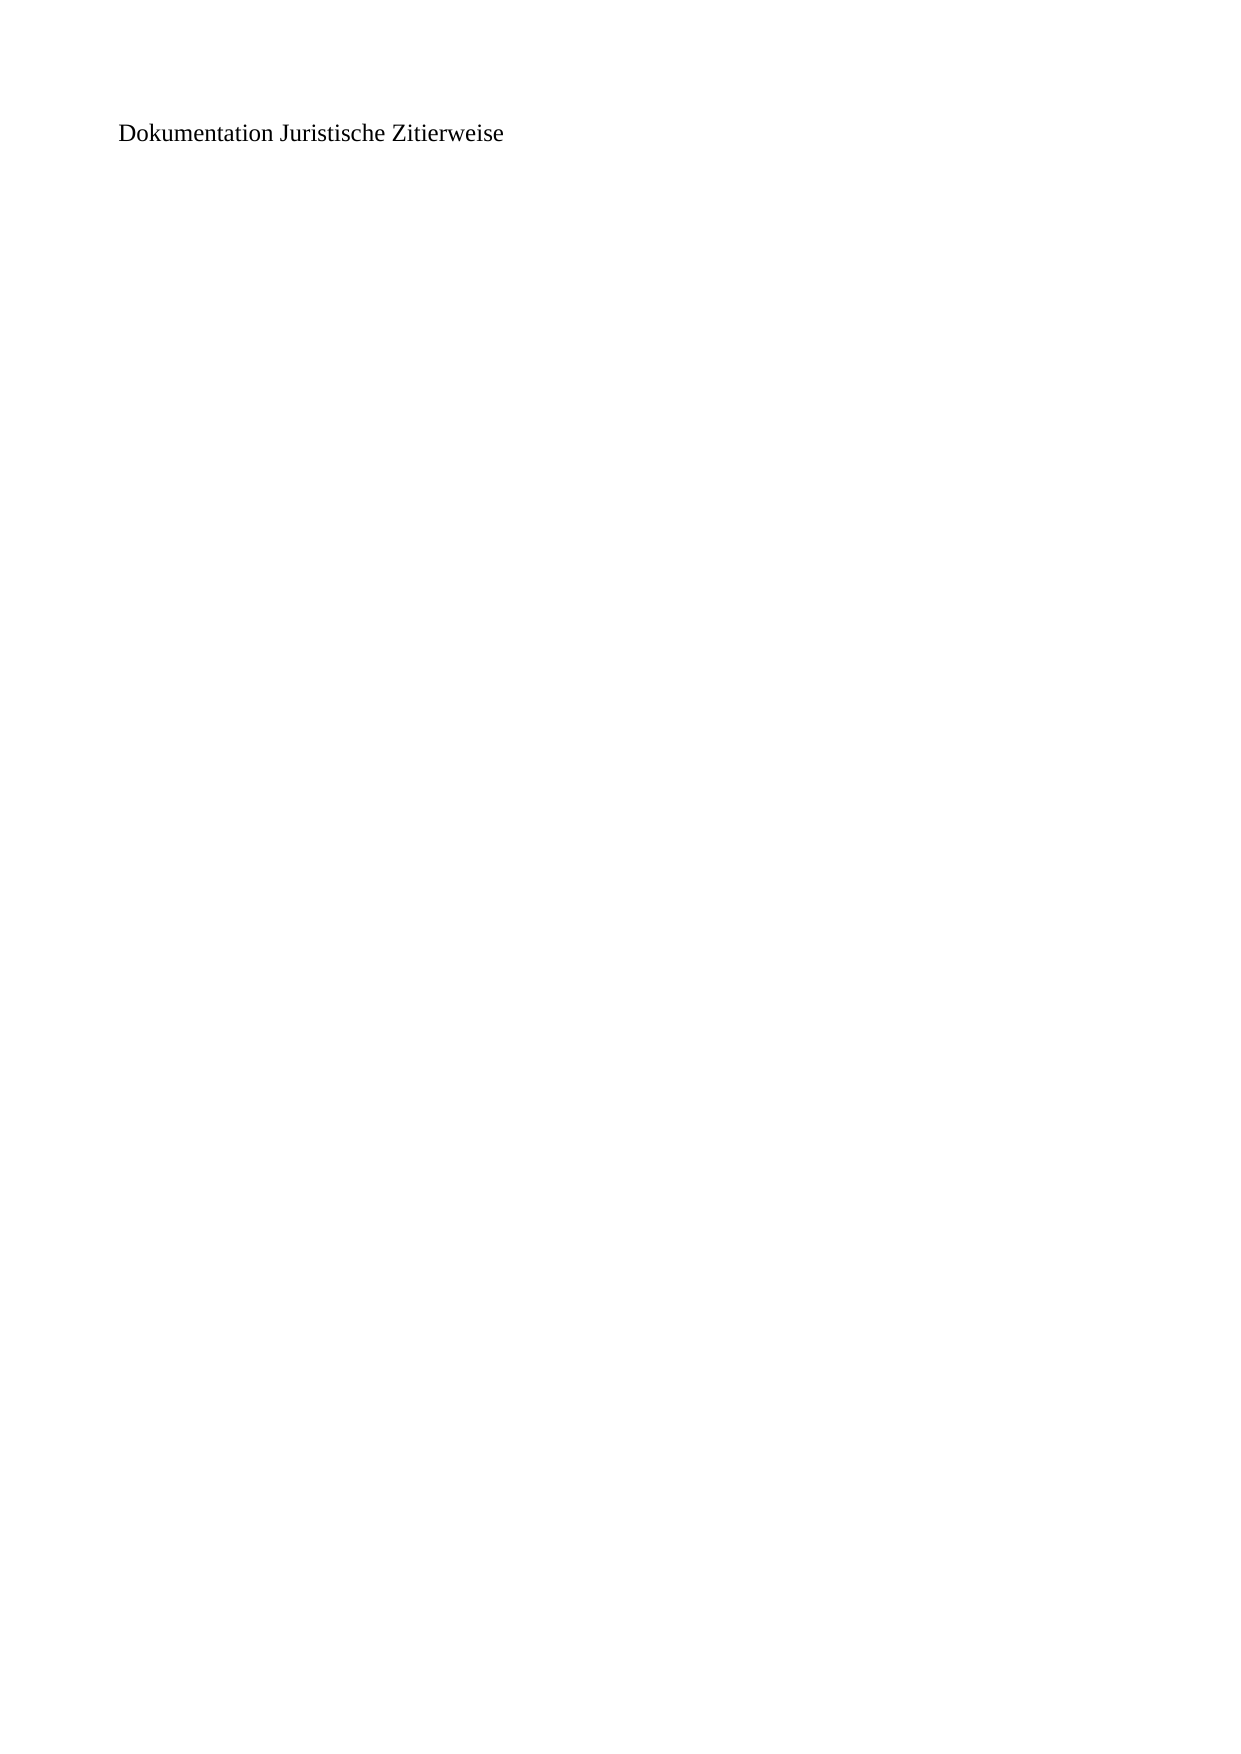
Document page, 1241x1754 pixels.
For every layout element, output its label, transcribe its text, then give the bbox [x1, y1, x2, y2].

text Dokumentation Juristische Zitierweise [118, 118, 1122, 147]
